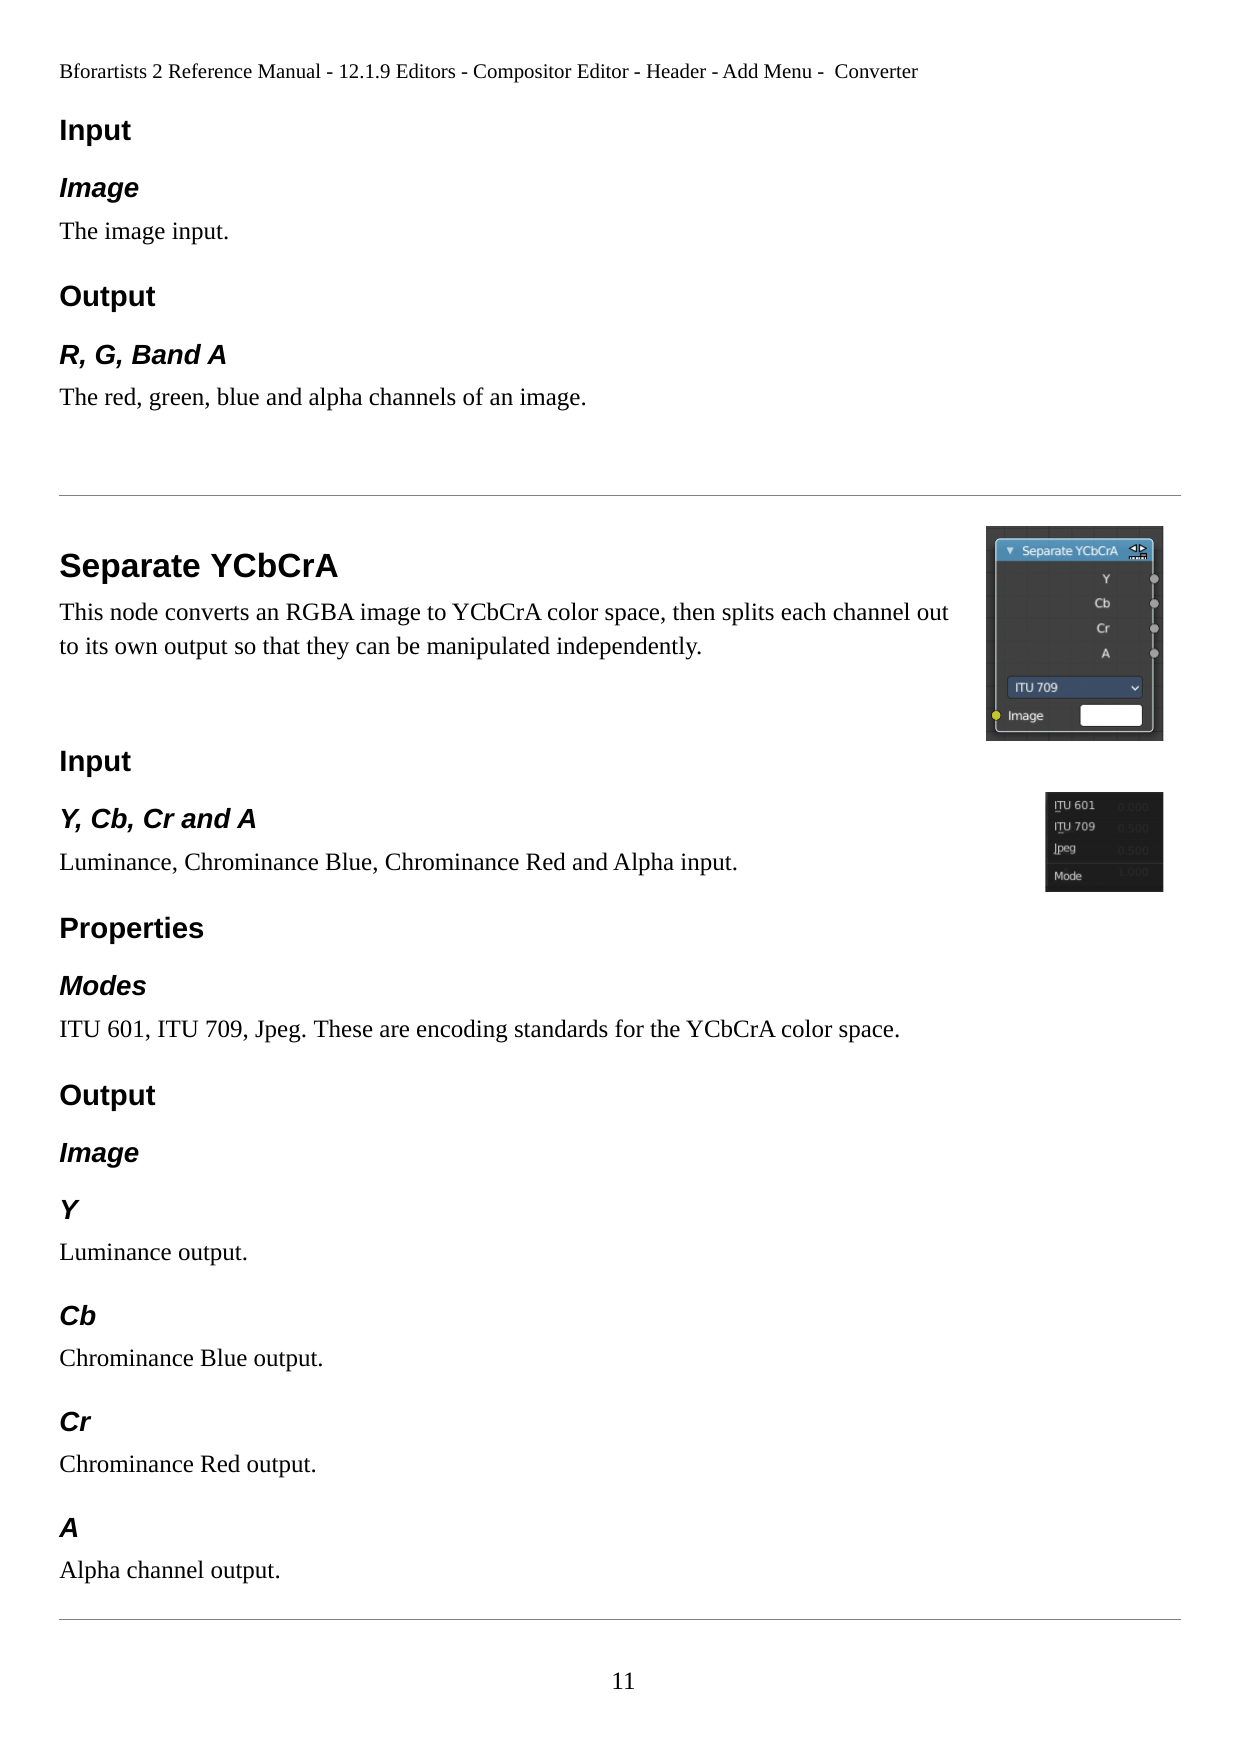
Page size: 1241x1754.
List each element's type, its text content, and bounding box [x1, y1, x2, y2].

picture [986, 526, 1164, 741]
subtitle Input [59, 113, 1181, 146]
subtitle Output [59, 279, 1181, 313]
text Luminance output. [59, 1237, 1181, 1266]
subtitle Separate YCbCrA [59, 546, 986, 584]
subtitle R, G, Band A [59, 338, 1181, 370]
subtitle Properties [59, 911, 1181, 944]
text Chrominance Red output. [59, 1449, 1181, 1478]
subtitle Input [59, 744, 1181, 778]
text The red, green, blue and alpha channels of an image. [59, 382, 1181, 411]
picture [1045, 792, 1164, 892]
subtitle Modes [59, 969, 1181, 1001]
subtitle Y [59, 1193, 1181, 1225]
subtitle [1164, 546, 1181, 584]
subtitle [1164, 803, 1181, 834]
text The image input. [59, 216, 1181, 244]
subtitle Image [59, 1136, 1181, 1168]
text Chrominance Blue output. [59, 1343, 1181, 1372]
text Luminance, Chrominance Blue, Chrominance Red and Alpha input. [59, 847, 1045, 876]
subtitle A [59, 1511, 1181, 1543]
text Alpha channel output. [59, 1555, 1181, 1584]
subtitle Output [59, 1077, 1181, 1111]
text This node converts an RGBA image to YCbCrA color space, then splits each channel out to its own output so that they can be manipulated independently. [59, 597, 986, 660]
subtitle Image [59, 171, 1181, 203]
text ITU 601, ITU 709, Jpeg. These are encoding standards for the YCbCrA color space. [59, 1014, 1181, 1043]
subtitle Y, Cb, Cr and A [59, 803, 1045, 834]
subtitle Cr [59, 1405, 1181, 1437]
subtitle Cb [59, 1299, 1181, 1331]
